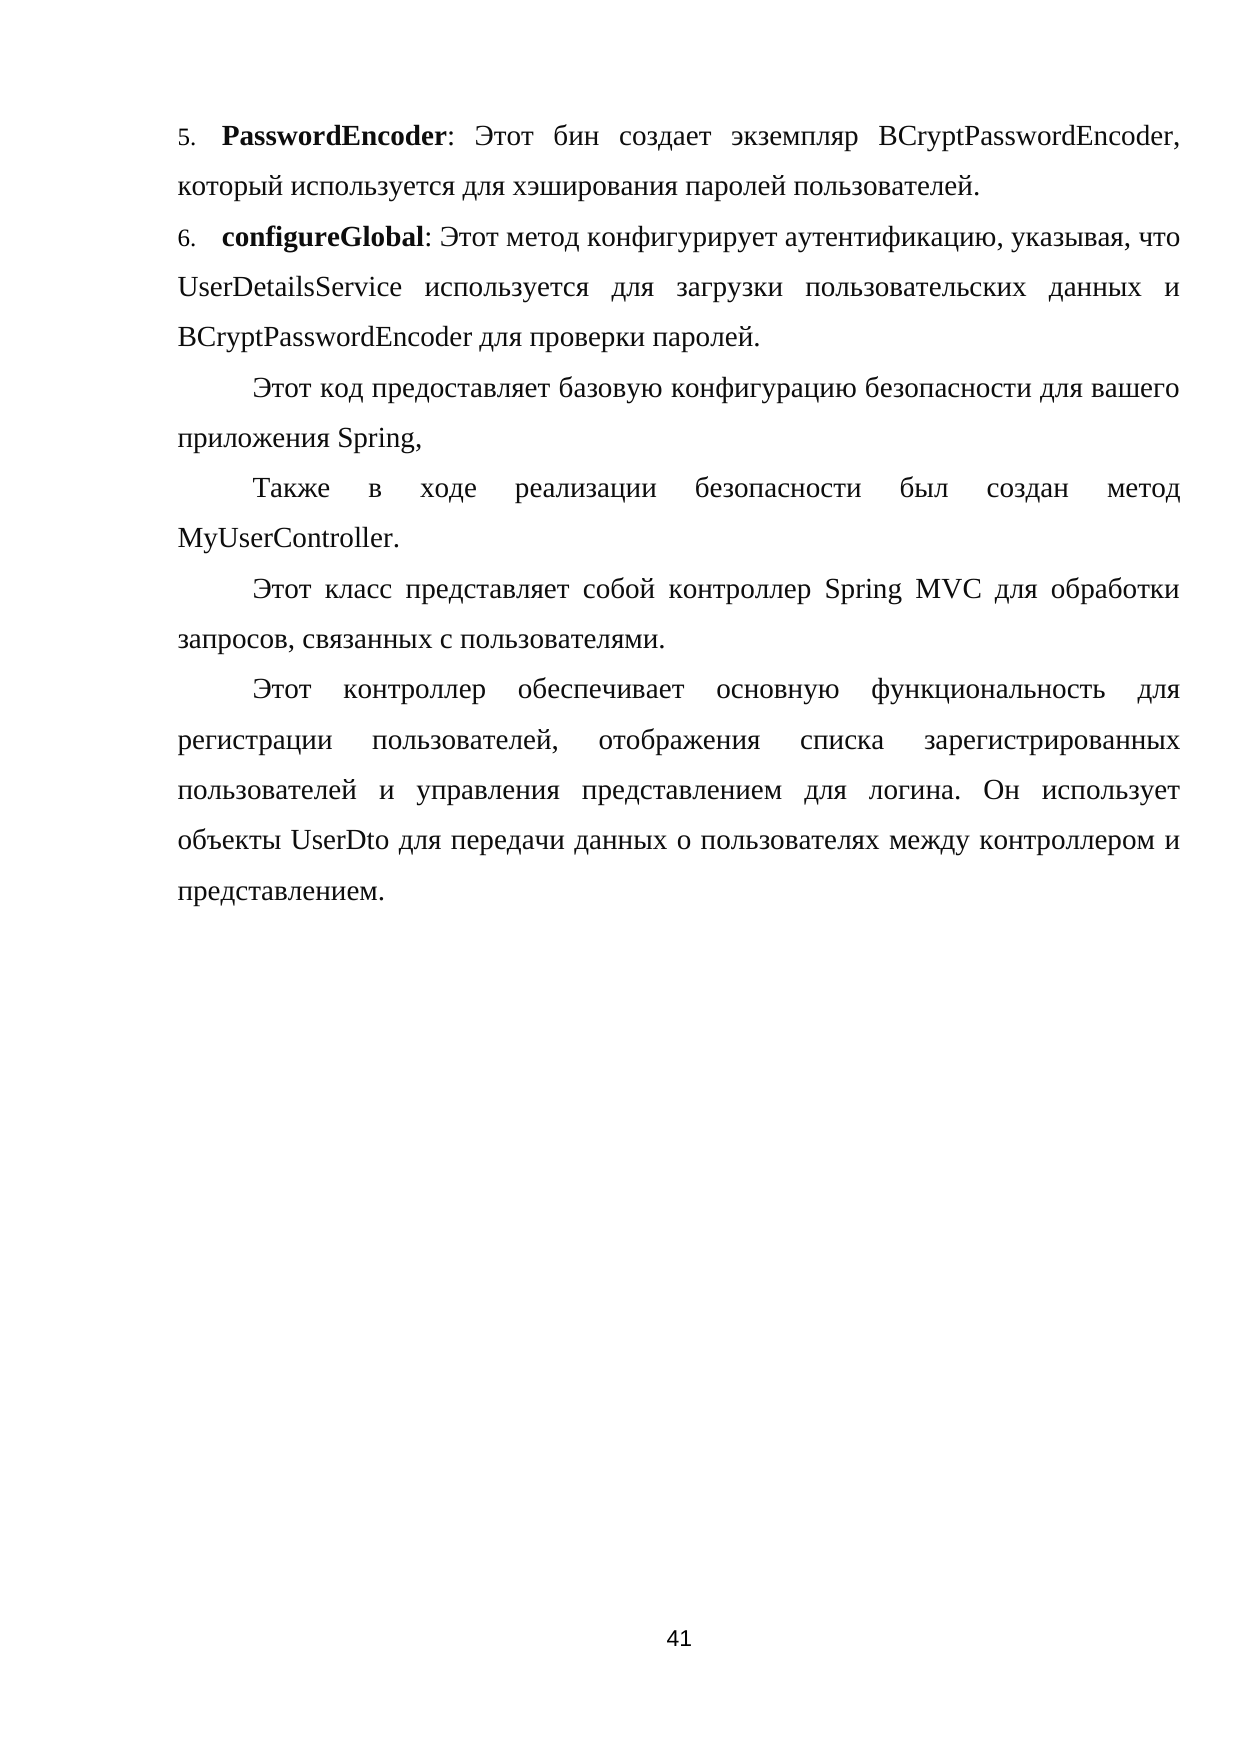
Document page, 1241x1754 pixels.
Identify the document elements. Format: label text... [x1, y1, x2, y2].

list configureGlobal: Этот метод конфигурирует аутентификацию, указывая, что UserDetailsService используется для загрузки пользовательских данных и BCryptPasswordEncoder для проверки паролей. [177, 219, 1181, 353]
text Этот класс представляет собой контроллер Spring MVC для обработки запросов, связанных с пользователями. [177, 571, 1181, 655]
text Этот контроллер обеспечивает основную функциональность для регистрации пользователей, отображения списка зарегистрированных пользователей и управления представлением для логина. Он использует объекты UserDto для передачи данных о пользователях между контроллером и представлением. [177, 672, 1181, 906]
text Этот код предоставляет базовую конфигурацию безопасности для вашего приложения Spring, [177, 370, 1181, 453]
text Также в ходе реализации безопасности был создан метод MyUserController. [177, 470, 1181, 554]
list PasswordEncoder: Этот бин создает экземпляр BCryptPasswordEncoder, который используется для хэширования паролей пользователей. [177, 118, 1181, 202]
